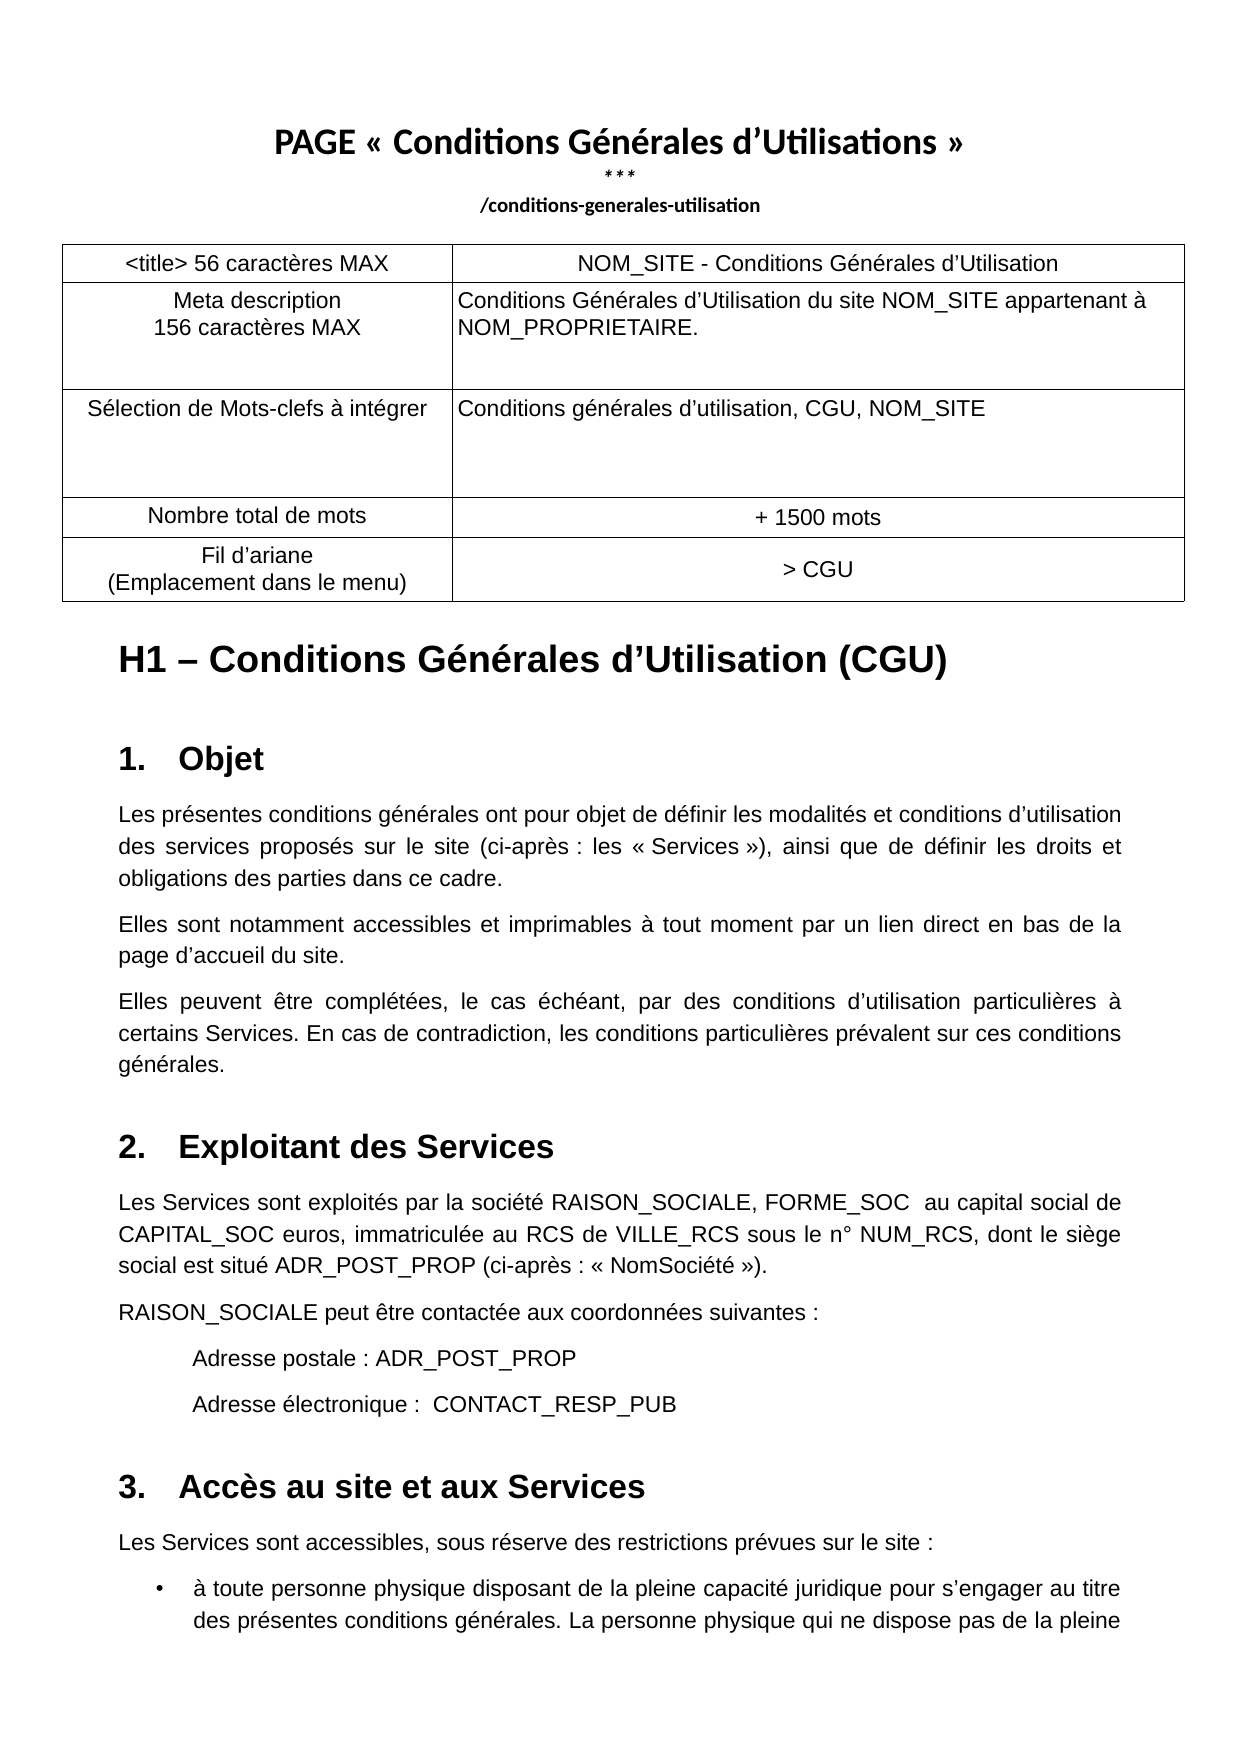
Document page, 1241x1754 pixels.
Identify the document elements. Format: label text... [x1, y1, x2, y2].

table_cell Conditions Générales d’Utilisation du site NOM_SITE appartenant à NOM_PROPRIETAIRE. [453, 283, 1184, 389]
text Adresse électronique : CONTACT_RESP_PUB [118, 1391, 1122, 1417]
subtitle Exploitant des Services [118, 1127, 1122, 1166]
text Les Services sont exploités par la société RAISON_SOCIALE, FORME_SOC au capital social de CAPITAL_SOC euros, immatriculée au RCS de VILLE_RCS sous le n° NUM_RCS, dont le siège social est situé ADR_POST_PROP (ci-après : « NomSociété »). [118, 1189, 1122, 1279]
text Adresse postale : ADR_POST_PROP [118, 1345, 1122, 1371]
text PAGE « Conditions Générales d’Utilisations » [118, 118, 1122, 164]
text Les présentes conditions générales ont pour objet de définir les modalités et conditions d’utilisation des services proposés sur le site (ci-après : les « Services »), ainsi que de définir les droits et obligations des parties dans ce cadre. [118, 801, 1122, 891]
table_cell Meta description 156 caractères MAX [63, 283, 452, 389]
subtitle Accès au site et aux Services [118, 1467, 1122, 1505]
text Les Services sont accessibles, sous réserve des restrictions prévues sur le site : [118, 1529, 1122, 1555]
table_cell Fil d’ariane (Emplacement dans le menu) [63, 538, 452, 601]
text RAISON_SOCIALE peut être contactée aux coordonnées suivantes : [118, 1299, 1122, 1325]
subtitle Objet [118, 739, 1122, 778]
text Elles peuvent être complétées, le cas échéant, par des conditions d’utilisation particulières à certains Services. En cas de contradiction, les conditions particulières prévalent sur ces conditions générales. [118, 988, 1122, 1078]
text /conditions-generales-utilisation [118, 192, 1122, 217]
table_cell > CGU [453, 538, 1184, 601]
table_cell Nombre total de mots [63, 498, 452, 537]
table_header <title> 56 caractères MAX [63, 245, 452, 282]
text *** [118, 164, 1122, 192]
table_cell Sélection de Mots-clefs à intégrer [63, 390, 452, 497]
list à toute personne physique disposant de la pleine capacité juridique pour s’engager au titre des présentes conditions générales. La personne physique qui ne dispose pas de la pleine [156, 1575, 1122, 1633]
table_header NOM_SITE - Conditions Générales d’Utilisation [453, 245, 1184, 282]
table_cell + 1500 mots [453, 498, 1184, 537]
table_cell Conditions générales d’utilisation, CGU, NOM_SITE [453, 390, 1184, 497]
subtitle H1 – Conditions Générales d’Utilisation (CGU) [118, 636, 1122, 680]
text Elles sont notamment accessibles et imprimables à tout moment par un lien direct en bas de la page d’accueil du site. [118, 911, 1122, 968]
